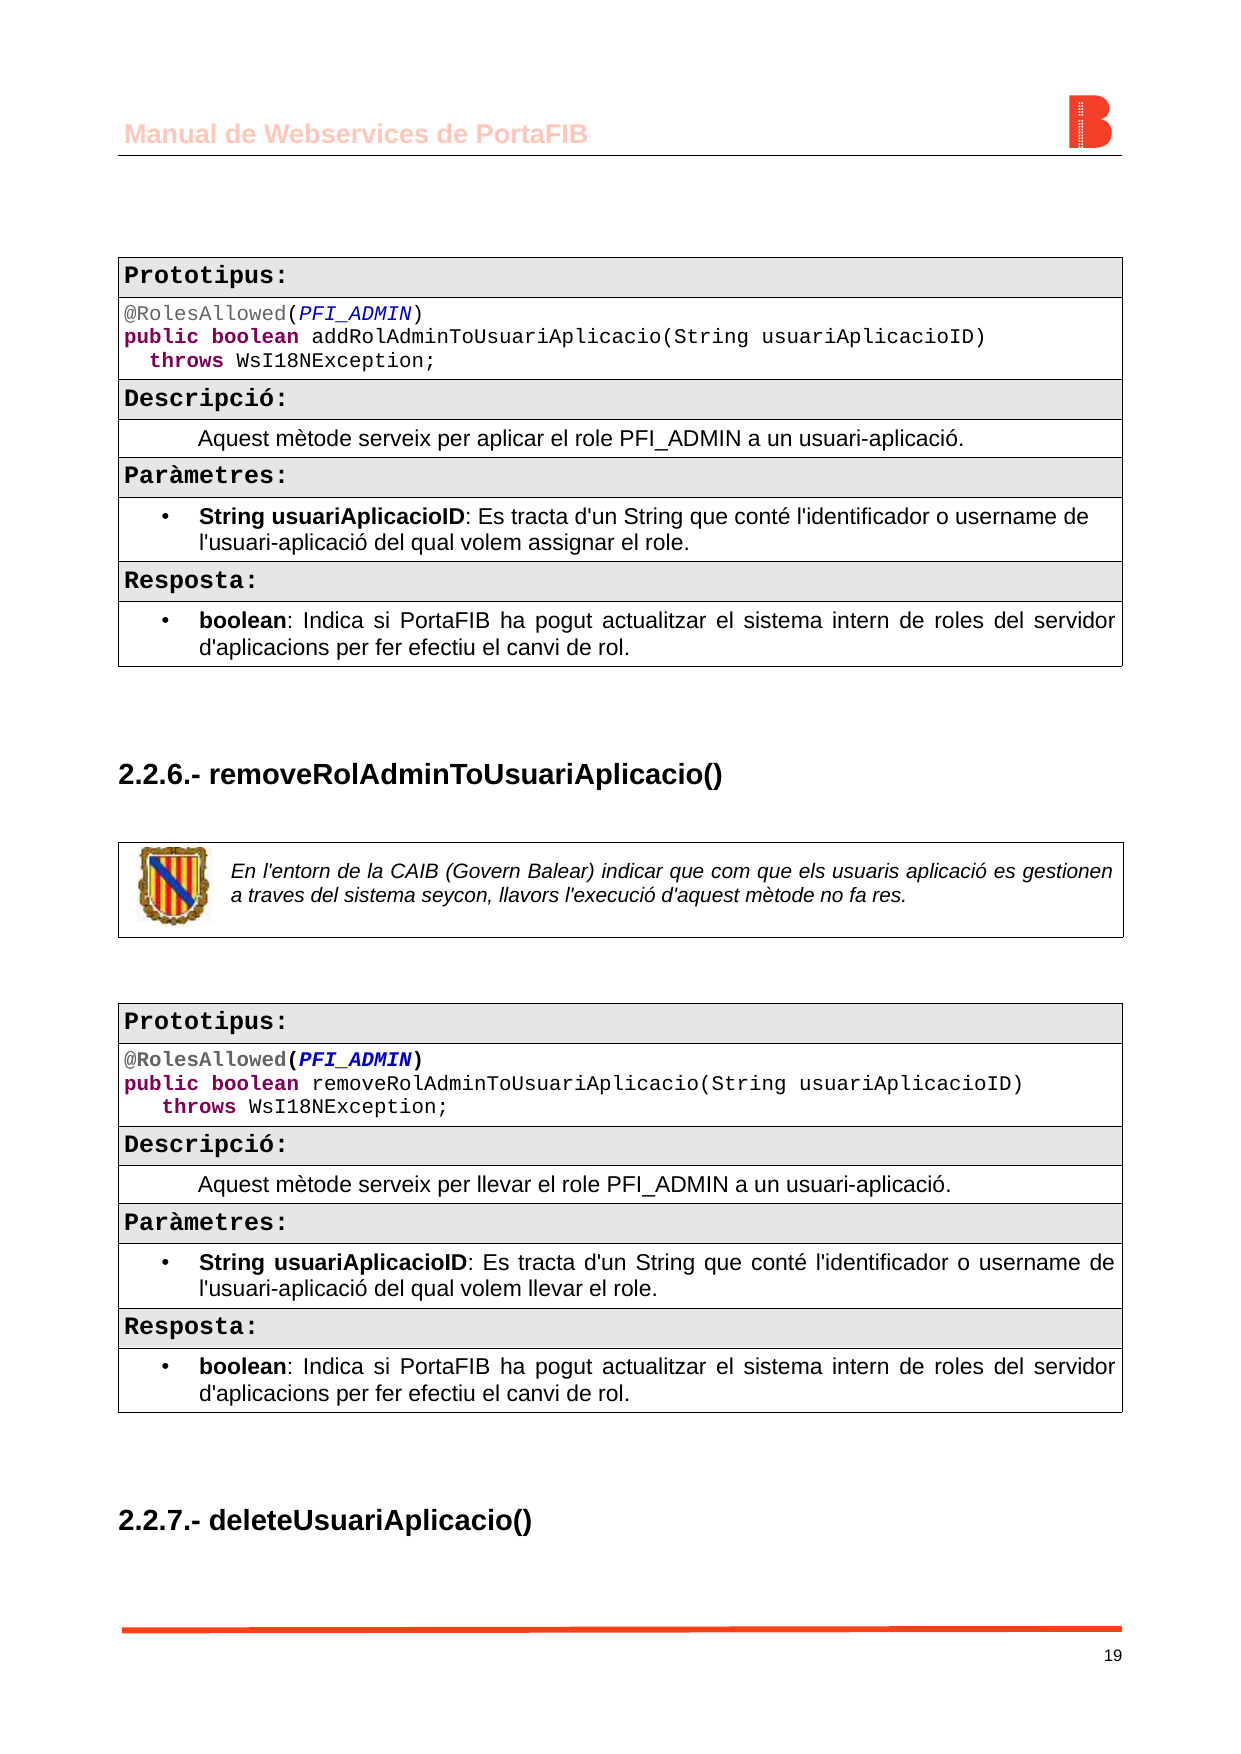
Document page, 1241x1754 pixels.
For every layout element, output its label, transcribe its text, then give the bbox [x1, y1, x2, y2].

table_cell Resposta: [119, 1309, 1122, 1347]
table_header Prototipus: [119, 258, 1122, 297]
table_cell Descripció: [119, 380, 1122, 419]
table_cell String usuariAplicacioID: Es tracta d'un String que conté l'identificador o username de l'usuari-aplicació del qual volem assignar el role. [119, 498, 1122, 561]
table_cell Paràmetres: [119, 458, 1122, 497]
table_cell boolean: Indica si PortaFIB ha pogut actualitzar el sistema intern de roles del servidor d'aplicacions per fer efectiu el canvi de rol. [119, 1349, 1122, 1412]
table_header En l'entorn de la CAIB (Govern Balear) indicar que com que els usuaris aplicació es gestionen a traves del sistema seycon, llavors l'execució d'aquest mètode no fa res. [225, 843, 1123, 937]
table_header [119, 843, 225, 937]
table_cell @RolesAllowed(PFI_ADMIN) public boolean removeRolAdminToUsuariAplicacio(String usuariAplicacioID) throws WsI18NException; [119, 1044, 1122, 1126]
table_cell Descripció: [119, 1127, 1122, 1165]
table_cell Resposta: [119, 562, 1122, 601]
table_cell String usuariAplicacioID: Es tracta d'un String que conté l'identificador o username de l'usuari-aplicació del qual volem llevar el role. [119, 1244, 1122, 1307]
subtitle removeRolAdminToUsuariAplicacio() [118, 757, 1122, 790]
picture [134, 847, 214, 927]
table_cell Paràmetres: [119, 1204, 1122, 1243]
table_cell boolean: Indica si PortaFIB ha pogut actualitzar el sistema intern de roles del servidor d'aplicacions per fer efectiu el canvi de rol. [119, 602, 1122, 666]
picture [1063, 94, 1117, 150]
subtitle deleteUsuariAplicacio() [118, 1503, 1122, 1537]
table_header Prototipus: [119, 1004, 1122, 1043]
table_cell @RolesAllowed(PFI_ADMIN) public boolean addRolAdminToUsuariAplicacio(String usuariAplicacioID) throws WsI18NException; [119, 298, 1122, 379]
table_cell Aquest mètode serveix per llevar el role PFI_ADMIN a un usuari-aplicació. [119, 1166, 1122, 1203]
table_cell Aquest mètode serveix per aplicar el role PFI_ADMIN a un usuari-aplicació. [119, 420, 1122, 457]
